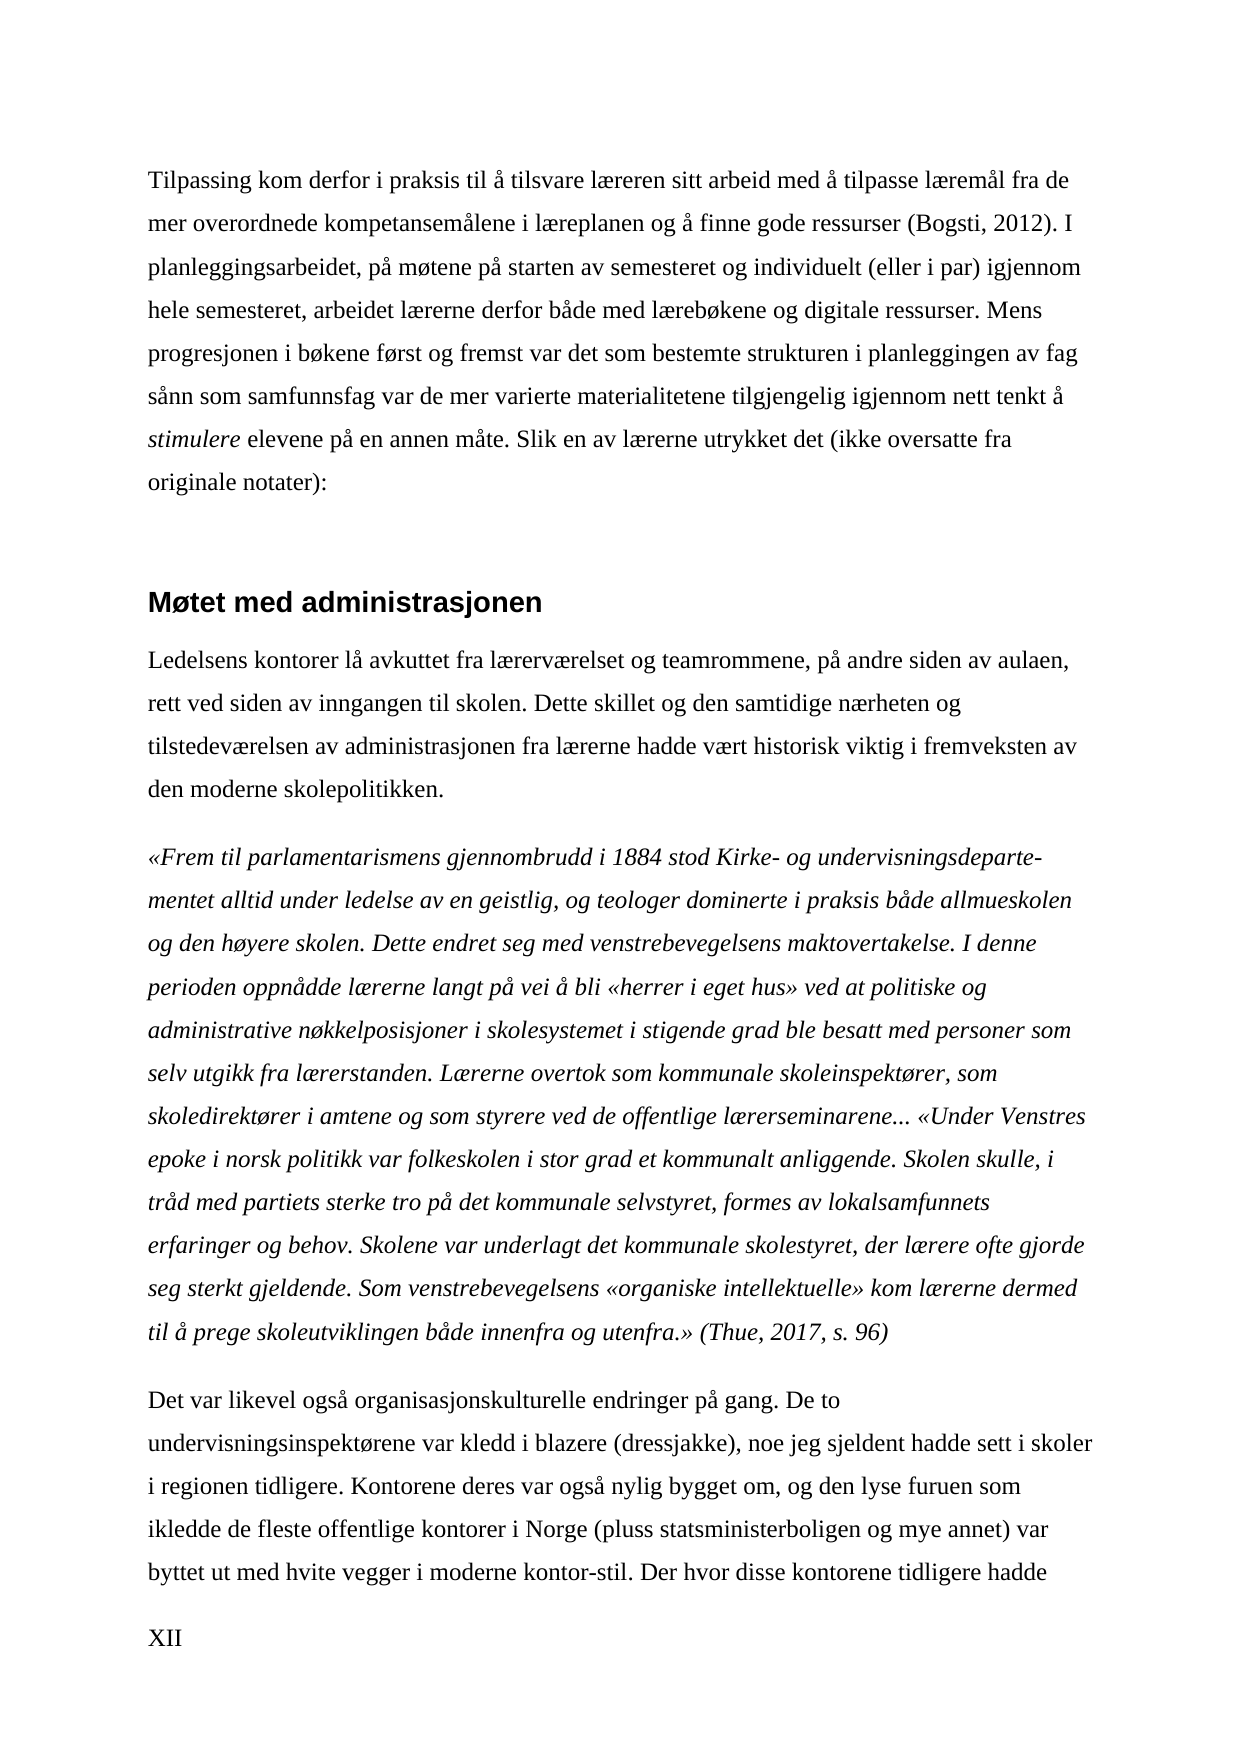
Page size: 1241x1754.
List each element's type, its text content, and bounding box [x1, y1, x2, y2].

text Tilpassing kom derfor i praksis til å tilsvare læreren sitt arbeid med å tilpasse læremål fra de mer overordnede kompetansemålene i læreplanen og å finne gode ressurser (Bogsti, 2012). I planleggingsarbeidet, på møtene på starten av semesteret og individuelt (eller i par) igjennom hele semesteret, arbeidet lærerne derfor både med lærebøkene og digitale ressurser. Mens progresjonen i bøkene først og fremst var det som bestemte strukturen i planleggingen av fag sånn som samfunnsfag var de mer varierte materialitetene tilgjengelig igjennom nett tenkt å stimulere elevene på en annen måte. Slik en av lærerne utrykket det (ikke oversatte fra originale notater): [148, 165, 1092, 496]
subtitle Møtet med administrasjonen [148, 585, 1092, 619]
text Ledelsens kontorer lå avkuttet fra lærerværelset og teamrommene, på andre siden av aulaen, rett ved siden av inngangen til skolen. Dette skillet og den samtidige nærheten og tilstedeværelsen av administrasjonen fra lærerne hadde vært historisk viktig i fremveksten av den moderne skolepolitikken. [148, 645, 1092, 803]
text Det var likevel også organisasjonskulturelle endringer på gang. De to undervisningsinspektørene var kledd i blazere (dressjakke), noe jeg sjeldent hadde sett i skoler i regionen tidligere. Kontorene deres var også nylig bygget om, og den lyse furuen som ikledde de fleste offentlige kontorer i Norge (pluss statsministerboligen og mye annet) var byttet ut med hvite vegger i moderne kontor-stil. Der hvor disse kontorene tidligere hadde [148, 1385, 1092, 1586]
text «Frem til parlamentarismens gjennombrudd i 1884 stod Kirke- og undervisningsdeparte-mentet alltid under ledelse av en geistlig, og teologer dominerte i praksis både allmueskolen og den høyere skolen. Dette endret seg med venstrebevegelsens maktovertakelse. I denne perioden oppnådde lærerne langt på vei å bli «herrer i eget hus» ved at politiske og administrative nøkkelposisjoner i skolesystemet i stigende grad ble besatt med personer som selv utgikk fra lærerstanden. Lærerne overtok som kommunale skoleinspektører, som skoledirektører i amtene og som styrere ved de offentlige lærerseminarene... «Under Venstres epoke i norsk politikk var folkeskolen i stor grad et kommunalt anliggende. Skolen skulle, i tråd med partiets sterke tro på det kommunale selvstyret, formes av lokalsamfunnets erfaringer og behov. Skolene var underlagt det kommunale skolestyret, der lærere ofte gjorde seg sterkt gjeldende. Som venstrebevegelsens «organiske intellektuelle» kom lærerne dermed til å prege skoleutviklingen både innenfra og utenfra.» (Thue, 2017, s. 96) [148, 842, 1092, 1345]
